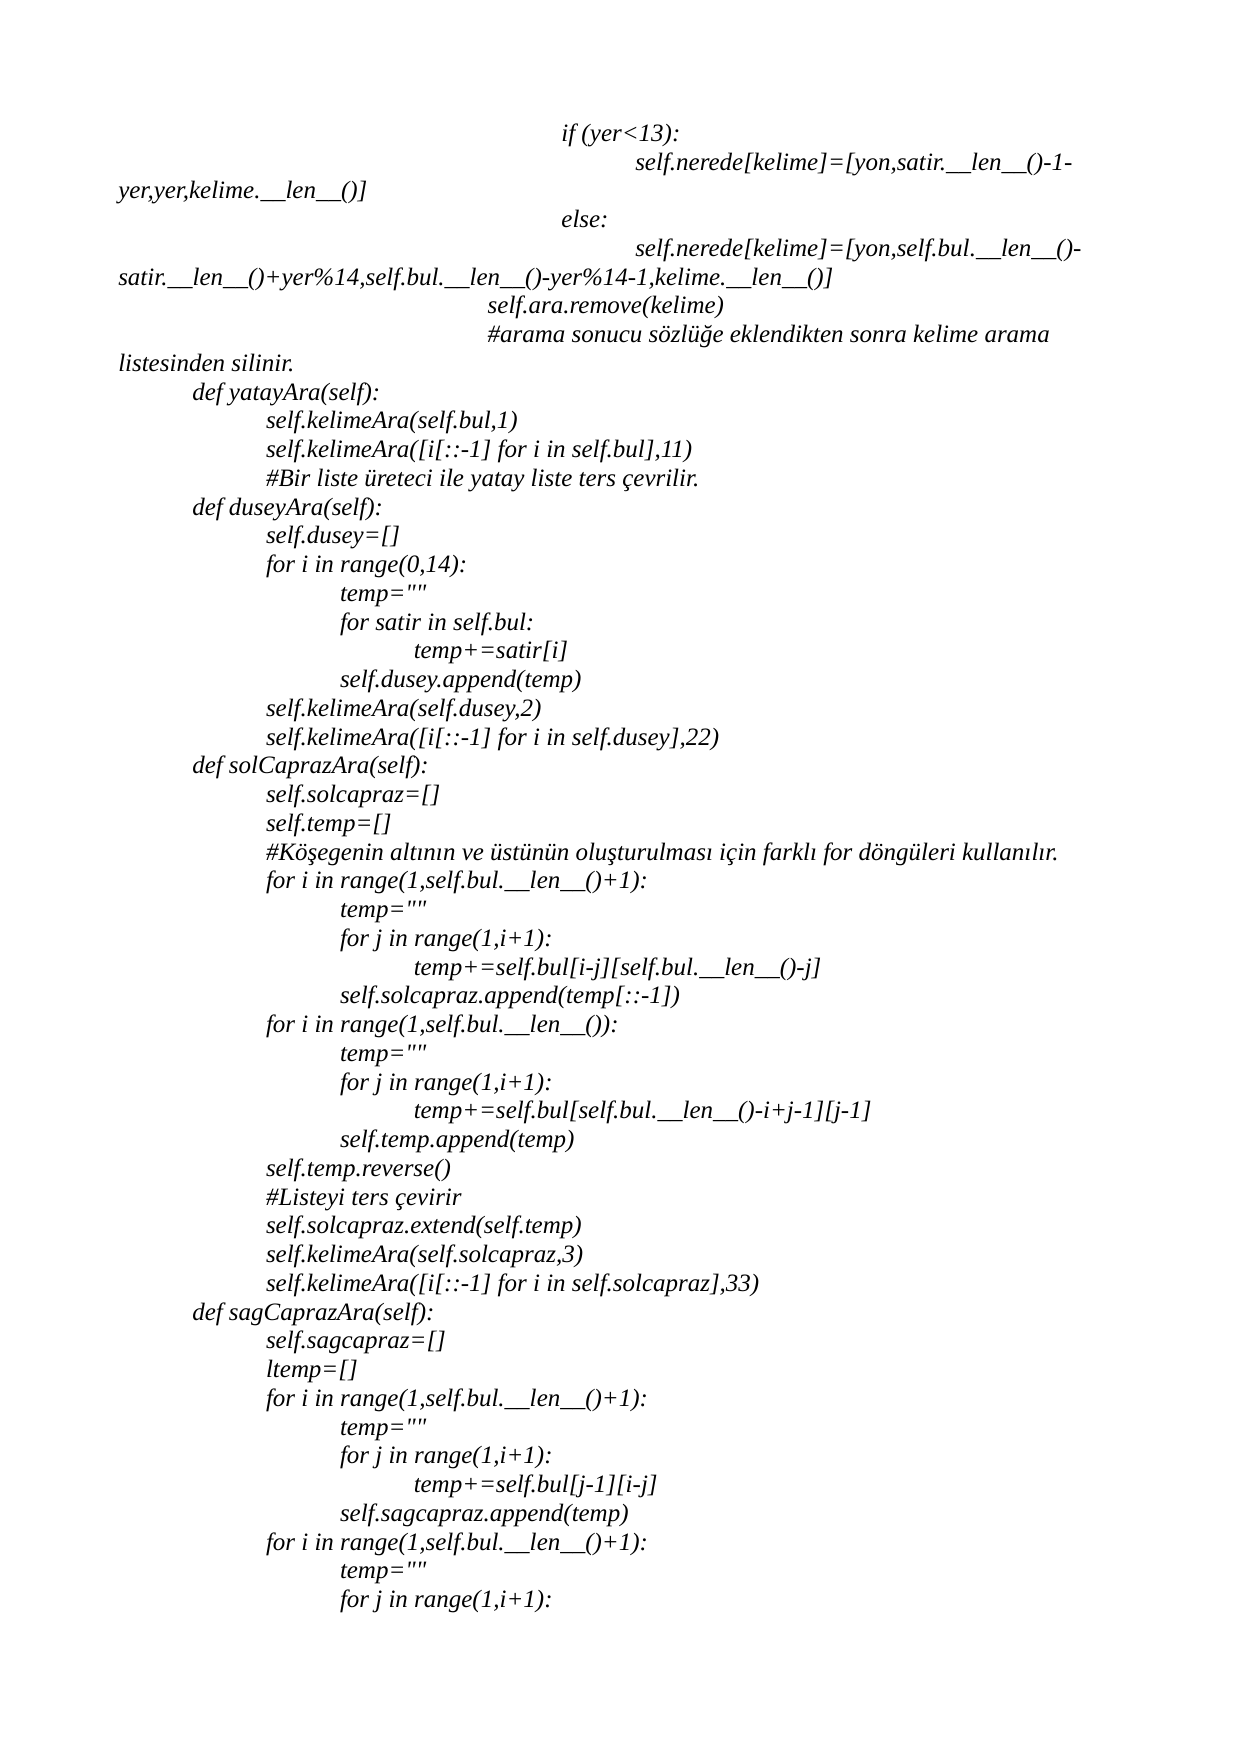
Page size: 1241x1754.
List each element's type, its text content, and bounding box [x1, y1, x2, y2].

text self.kelimeAra(self.dusey,2) [118, 693, 1122, 722]
text temp="" [118, 1556, 1122, 1584]
text self.dusey.append(temp) [118, 664, 1122, 693]
text self.nerede[kelime]=[yon,satir.__len__()-1-yer,yer,kelime.__len__()] [118, 147, 1122, 204]
text self.sagcapraz=[] [118, 1326, 1122, 1354]
text self.kelimeAra([i[::-1] for i in self.bul],11) [118, 434, 1122, 463]
text temp+=self.bul[self.bul.__len__()-i+j-1][j-1] [118, 1096, 1122, 1124]
text def yatayAra(self): [118, 377, 1122, 406]
text self.temp.reverse() [118, 1153, 1122, 1182]
text self.temp=[] [118, 808, 1122, 837]
text self.dusey=[] [118, 521, 1122, 549]
text for i in range(0,14): [118, 549, 1122, 578]
text self.solcapraz.extend(self.temp) [118, 1211, 1122, 1239]
text temp+=satir[i] [118, 636, 1122, 664]
text else: [118, 204, 1122, 233]
text ltemp=[] [118, 1354, 1122, 1383]
text for i in range(1,self.bul.__len__()): [118, 1009, 1122, 1038]
text #Köşegenin altının ve üstünün oluşturulması için farklı for döngüleri kullanılır. [118, 837, 1122, 866]
text for j in range(1,i+1): [118, 1441, 1122, 1469]
text for j in range(1,i+1): [118, 1067, 1122, 1096]
text self.solcapraz=[] [118, 779, 1122, 808]
text for i in range(1,self.bul.__len__()+1): [118, 1383, 1122, 1412]
text temp="" [118, 894, 1122, 923]
text for satir in self.bul: [118, 607, 1122, 636]
text #Listeyi ters çevirir [118, 1182, 1122, 1211]
text self.solcapraz.append(temp[::-1]) [118, 981, 1122, 1009]
text for i in range(1,self.bul.__len__()+1): [118, 1527, 1122, 1556]
text #Bir liste üreteci ile yatay liste ters çevrilir. [118, 463, 1122, 492]
text def sagCaprazAra(self): [118, 1297, 1122, 1326]
text if (yer<13): [118, 118, 1122, 147]
text self.temp.append(temp) [118, 1124, 1122, 1153]
text temp="" [118, 578, 1122, 607]
text self.kelimeAra(self.solcapraz,3) [118, 1239, 1122, 1268]
text self.kelimeAra([i[::-1] for i in self.dusey],22) [118, 722, 1122, 751]
text def solCaprazAra(self): [118, 751, 1122, 779]
text for j in range(1,i+1): [118, 923, 1122, 952]
text #arama sonucu sözlüğe eklendikten sonra kelime arama listesinden silinir. [118, 319, 1122, 377]
text self.nerede[kelime]=[yon,self.bul.__len__()-satir.__len__()+yer%14,self.bul.__len__()-yer%14-1,kelime.__len__()] [118, 233, 1122, 291]
text self.kelimeAra(self.bul,1) [118, 406, 1122, 434]
text temp+=self.bul[i-j][self.bul.__len__()-j] [118, 952, 1122, 981]
text temp+=self.bul[j-1][i-j] [118, 1469, 1122, 1498]
text self.sagcapraz.append(temp) [118, 1498, 1122, 1527]
text def duseyAra(self): [118, 492, 1122, 521]
text for j in range(1,i+1): [118, 1584, 1122, 1613]
text self.ara.remove(kelime) [118, 291, 1122, 319]
text for i in range(1,self.bul.__len__()+1): [118, 866, 1122, 894]
text temp="" [118, 1412, 1122, 1441]
text temp="" [118, 1038, 1122, 1067]
text self.kelimeAra([i[::-1] for i in self.solcapraz],33) [118, 1268, 1122, 1297]
